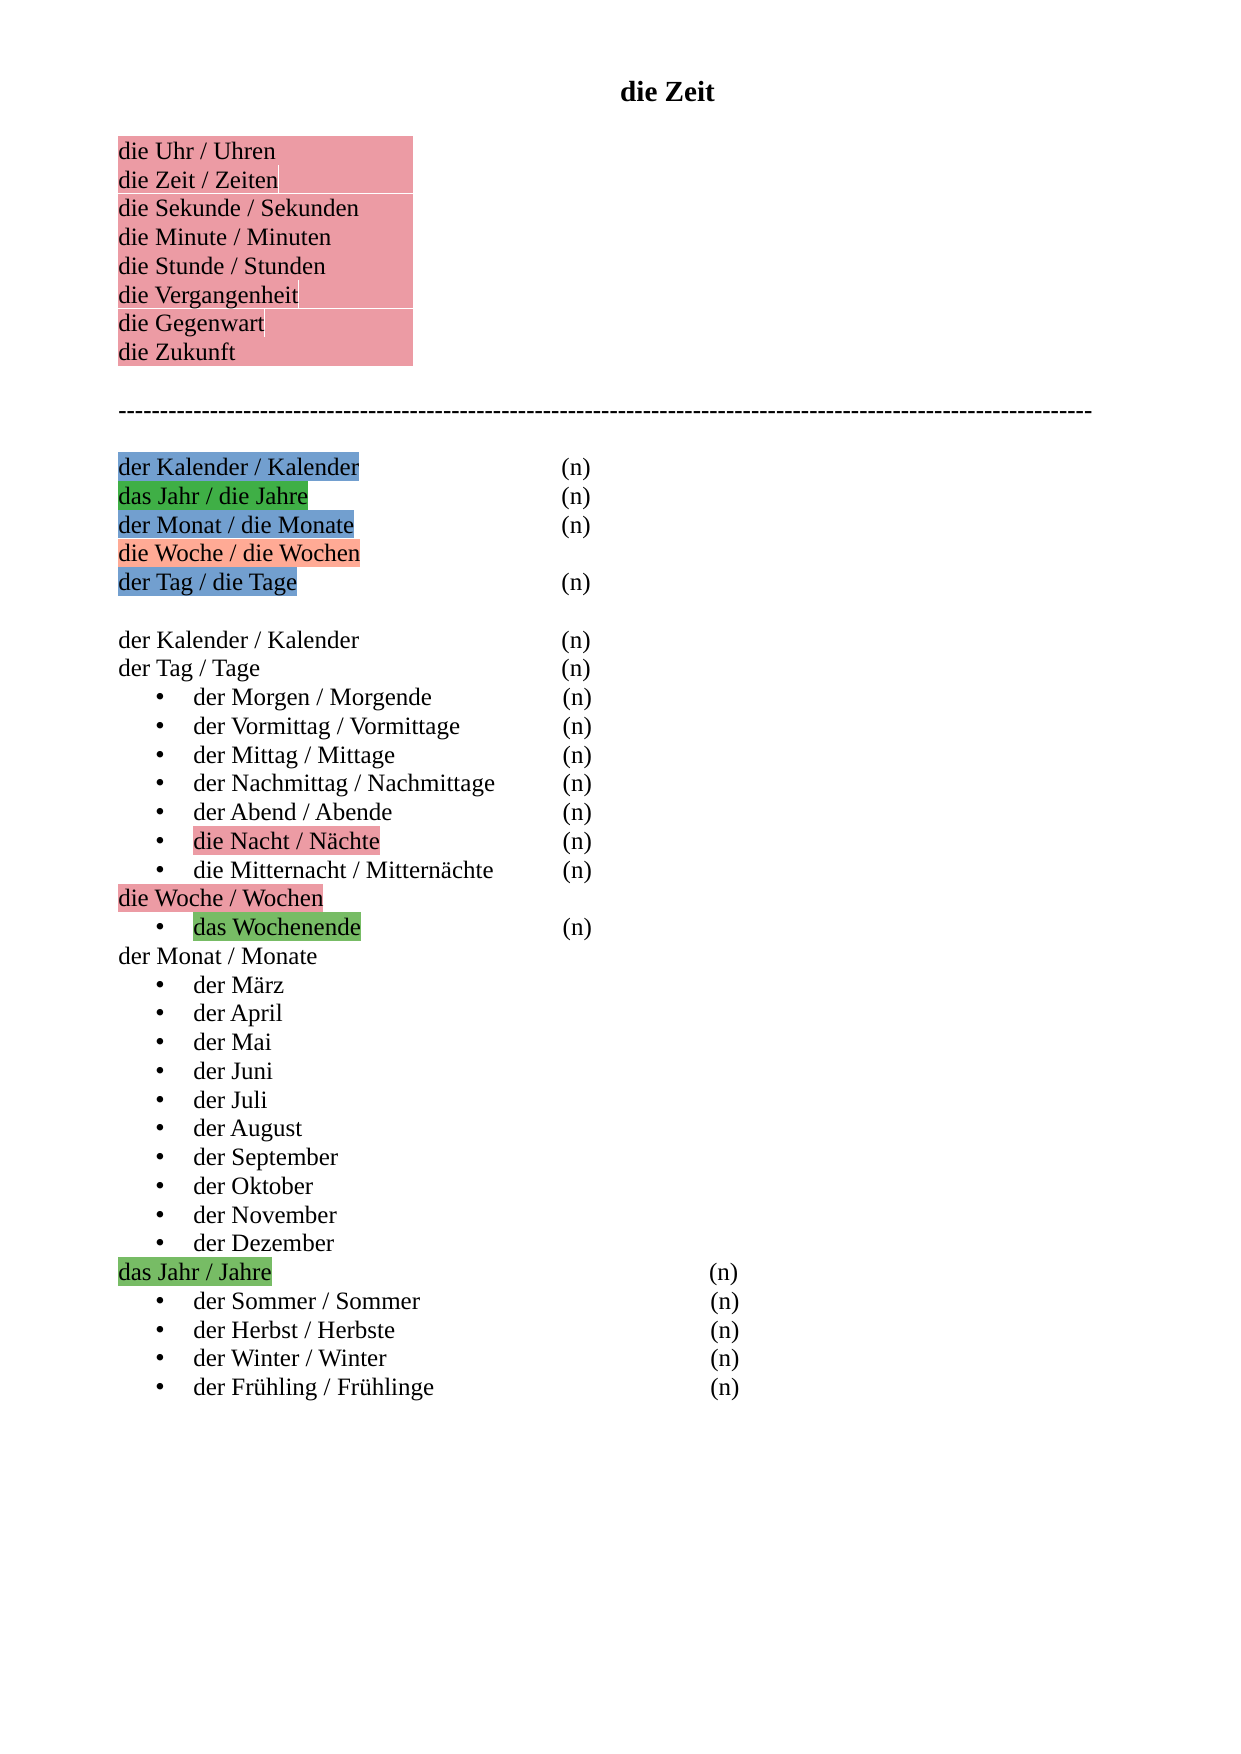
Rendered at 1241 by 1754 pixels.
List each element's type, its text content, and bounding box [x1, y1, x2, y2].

text der Kalender / Kalender (n) [118, 625, 1216, 653]
text der Monat / Monate [118, 941, 1216, 970]
list der September [156, 1142, 1216, 1171]
text der Monat / die Monate (n) [118, 510, 1216, 538]
list die Nacht / Nächte (n) [156, 826, 1216, 855]
text die Stunde / Stunden [118, 251, 1216, 280]
text --------------------------------------------------------------------------------------------------------------------- [118, 395, 1216, 423]
list der Nachmittag / Nachmittage (n) [156, 768, 1216, 797]
list der Juli [156, 1085, 1216, 1113]
text die Uhr / Uhren [118, 136, 1216, 165]
text das Jahr / Jahre (n) [118, 1257, 1216, 1286]
list der Vormittag / Vormittage (n) [156, 711, 1216, 740]
text die Sekunde / Sekunden [118, 193, 1216, 222]
list der Frühling / Frühlinge (n) [156, 1372, 1216, 1401]
list der März [156, 970, 1216, 998]
list der Dezember [156, 1228, 1216, 1257]
list der Mai [156, 1027, 1216, 1056]
text die Zeit [118, 74, 1216, 107]
list der Winter / Winter (n) [156, 1343, 1216, 1372]
list der Abend / Abende (n) [156, 797, 1216, 826]
text die Gegenwart [118, 308, 1216, 337]
list der Morgen / Morgende (n) [156, 682, 1216, 711]
list der April [156, 998, 1216, 1027]
text die Vergangenheit [118, 280, 1216, 308]
list der Mittag / Mittage (n) [156, 740, 1216, 768]
list die Mitternacht / Mitternächte (n) [156, 855, 1216, 883]
list der August [156, 1113, 1216, 1142]
text der Tag / Tage (n) [118, 653, 1216, 682]
text die Minute / Minuten [118, 222, 1216, 251]
list der Sommer / Sommer (n) [156, 1286, 1216, 1315]
text die Woche / die Wochen der Tag / die Tage (n) [118, 538, 1216, 596]
list der Herbst / Herbste (n) [156, 1315, 1216, 1343]
text die Woche / Wochen [118, 883, 1216, 912]
list der November [156, 1200, 1216, 1228]
list der Oktober [156, 1171, 1216, 1200]
text die Zeit / Zeiten [118, 165, 1216, 193]
text die Zukunft [118, 337, 1216, 366]
text der Kalender / Kalender (n) [118, 452, 1216, 481]
list der Juni [156, 1056, 1216, 1085]
list das Wochenende (n) [156, 912, 1216, 941]
text das Jahr / die Jahre (n) [118, 481, 1216, 510]
